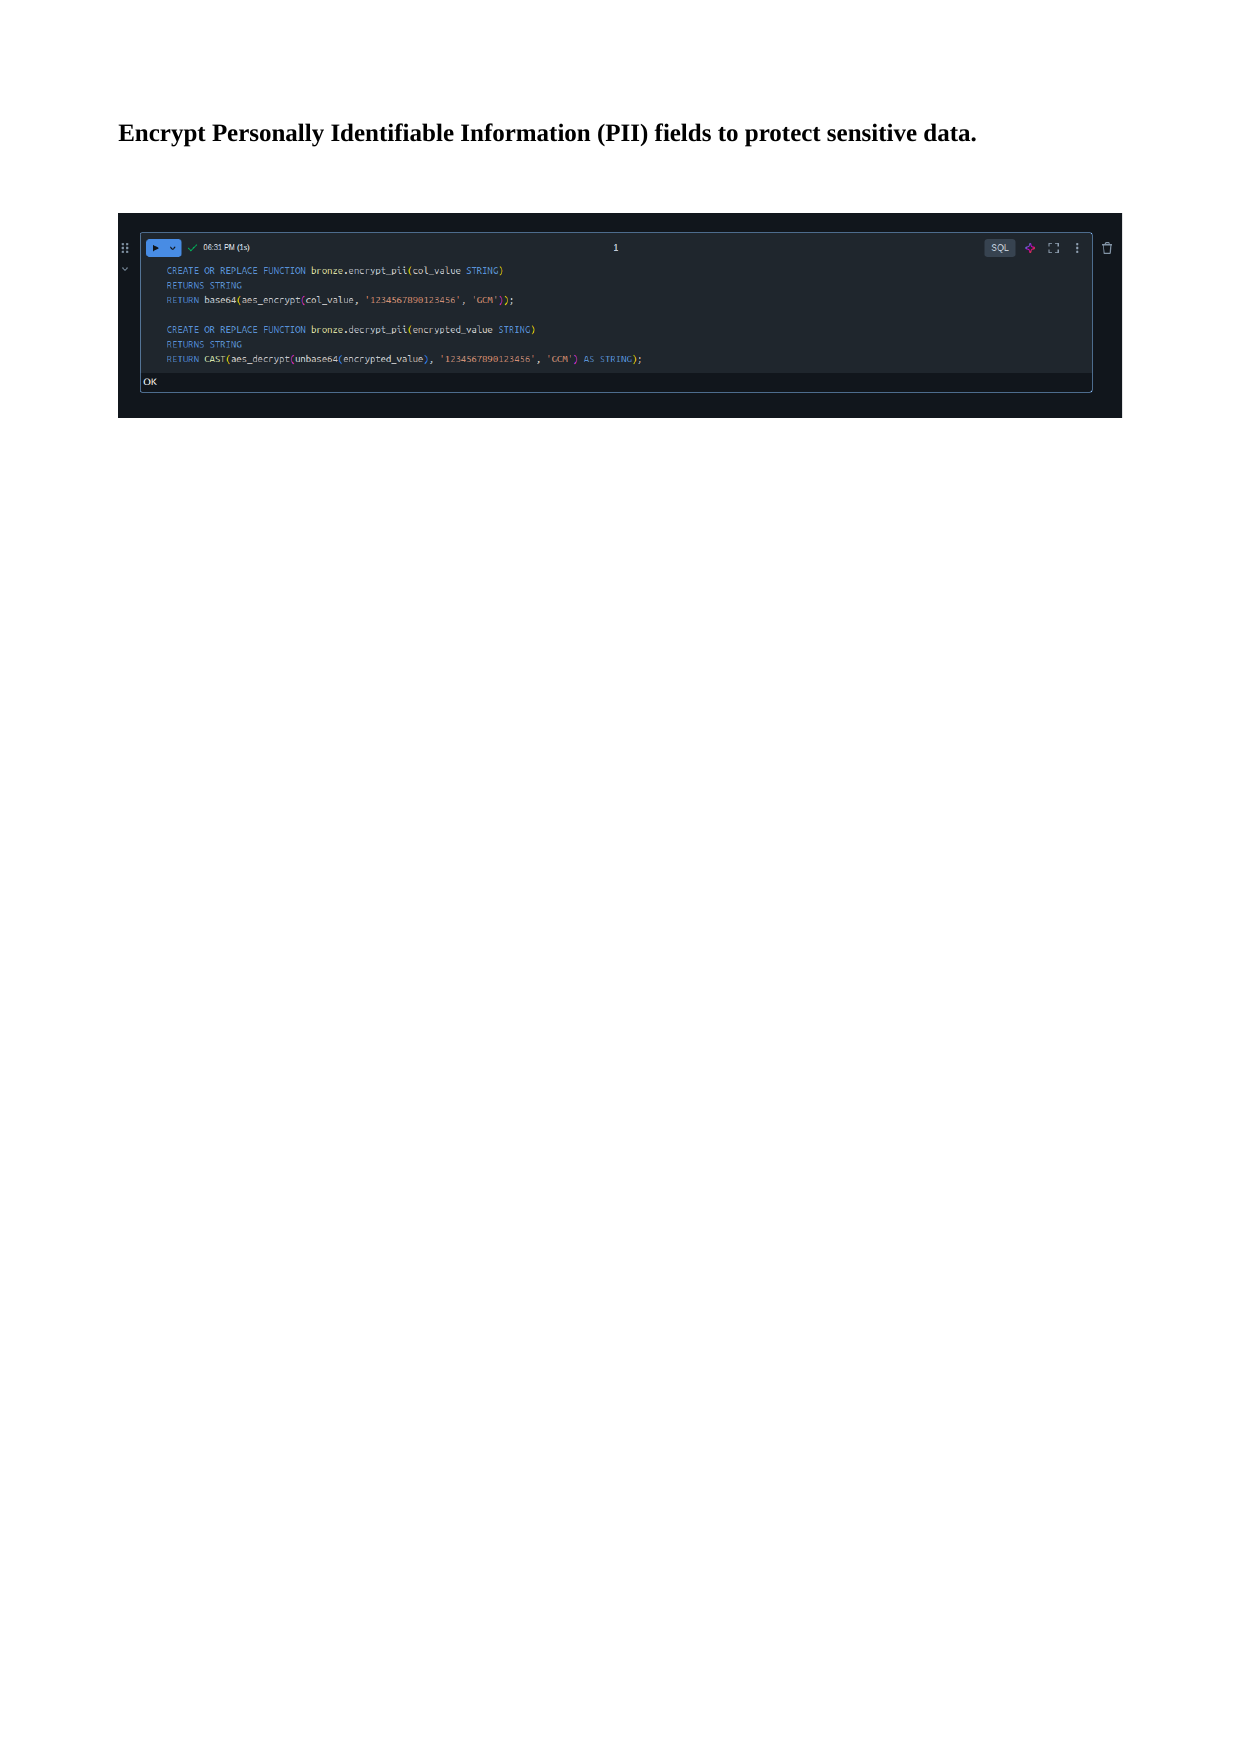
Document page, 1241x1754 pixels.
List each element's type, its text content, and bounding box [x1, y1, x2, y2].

picture [118, 213, 1123, 418]
text Encrypt Personally Identifiable Information (PII) fields to protect sensitive data. [118, 118, 1122, 147]
